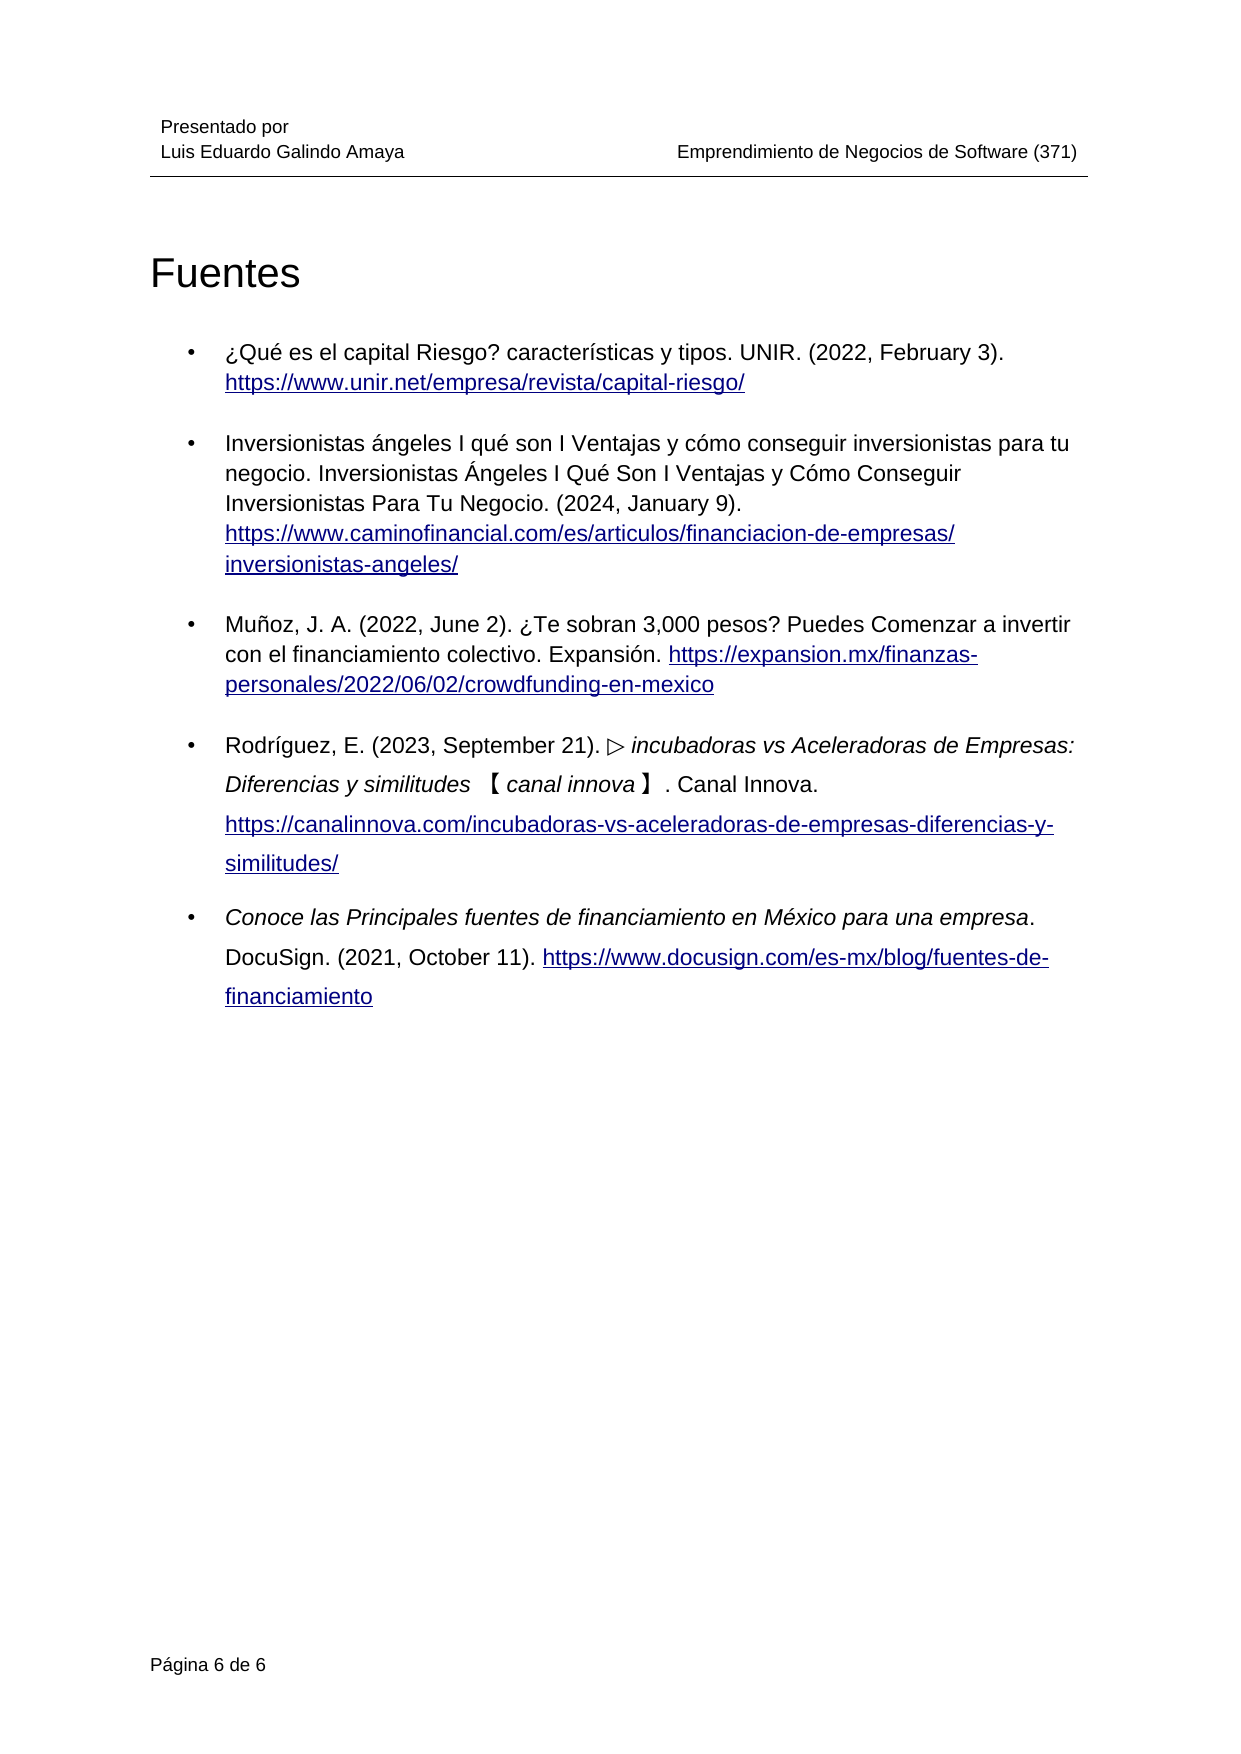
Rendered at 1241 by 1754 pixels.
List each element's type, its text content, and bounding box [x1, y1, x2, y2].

list Rodríguez, E. (2023, September 21). ▷ incubadoras vs Aceleradoras de Empresas: Diferencias y similitudes 【 canal innova 】. Canal Innova. https://canalinnova.com/incubadoras-vs-aceleradoras-de-empresas-diferencias-y-similitudes/ [187, 732, 1090, 877]
subtitle Fuentes [150, 248, 1090, 296]
list Conoce las Principales fuentes de financiamiento en México para una empresa. DocuSign. (2021, October 11). https://www.docusign.com/es-mx/blog/fuentes-de-financiamiento [187, 904, 1090, 1010]
list Inversionistas ángeles I qué son I Ventajas y cómo conseguir inversionistas para tu negocio. Inversionistas Ángeles I Qué Son I Ventajas y Cómo Conseguir Inversionistas Para Tu Negocio. (2024, January 9). https://www.caminofinancial.com/es/articulos/financiacion-de-empresas/inversionistas-angeles/ [187, 430, 1090, 577]
list Muñoz, J. A. (2022, June 2). ¿Te sobran 3,000 pesos? Puedes Comenzar a invertir con el financiamiento colectivo. Expansión. https://expansion.mx/finanzas-personales/2022/06/02/crowdfunding-en-mexico [187, 611, 1090, 698]
list ¿Qué es el capital Riesgo? características y tipos. UNIR. (2022, February 3). https://www.unir.net/empresa/revista/capital-riesgo/ [187, 339, 1090, 396]
